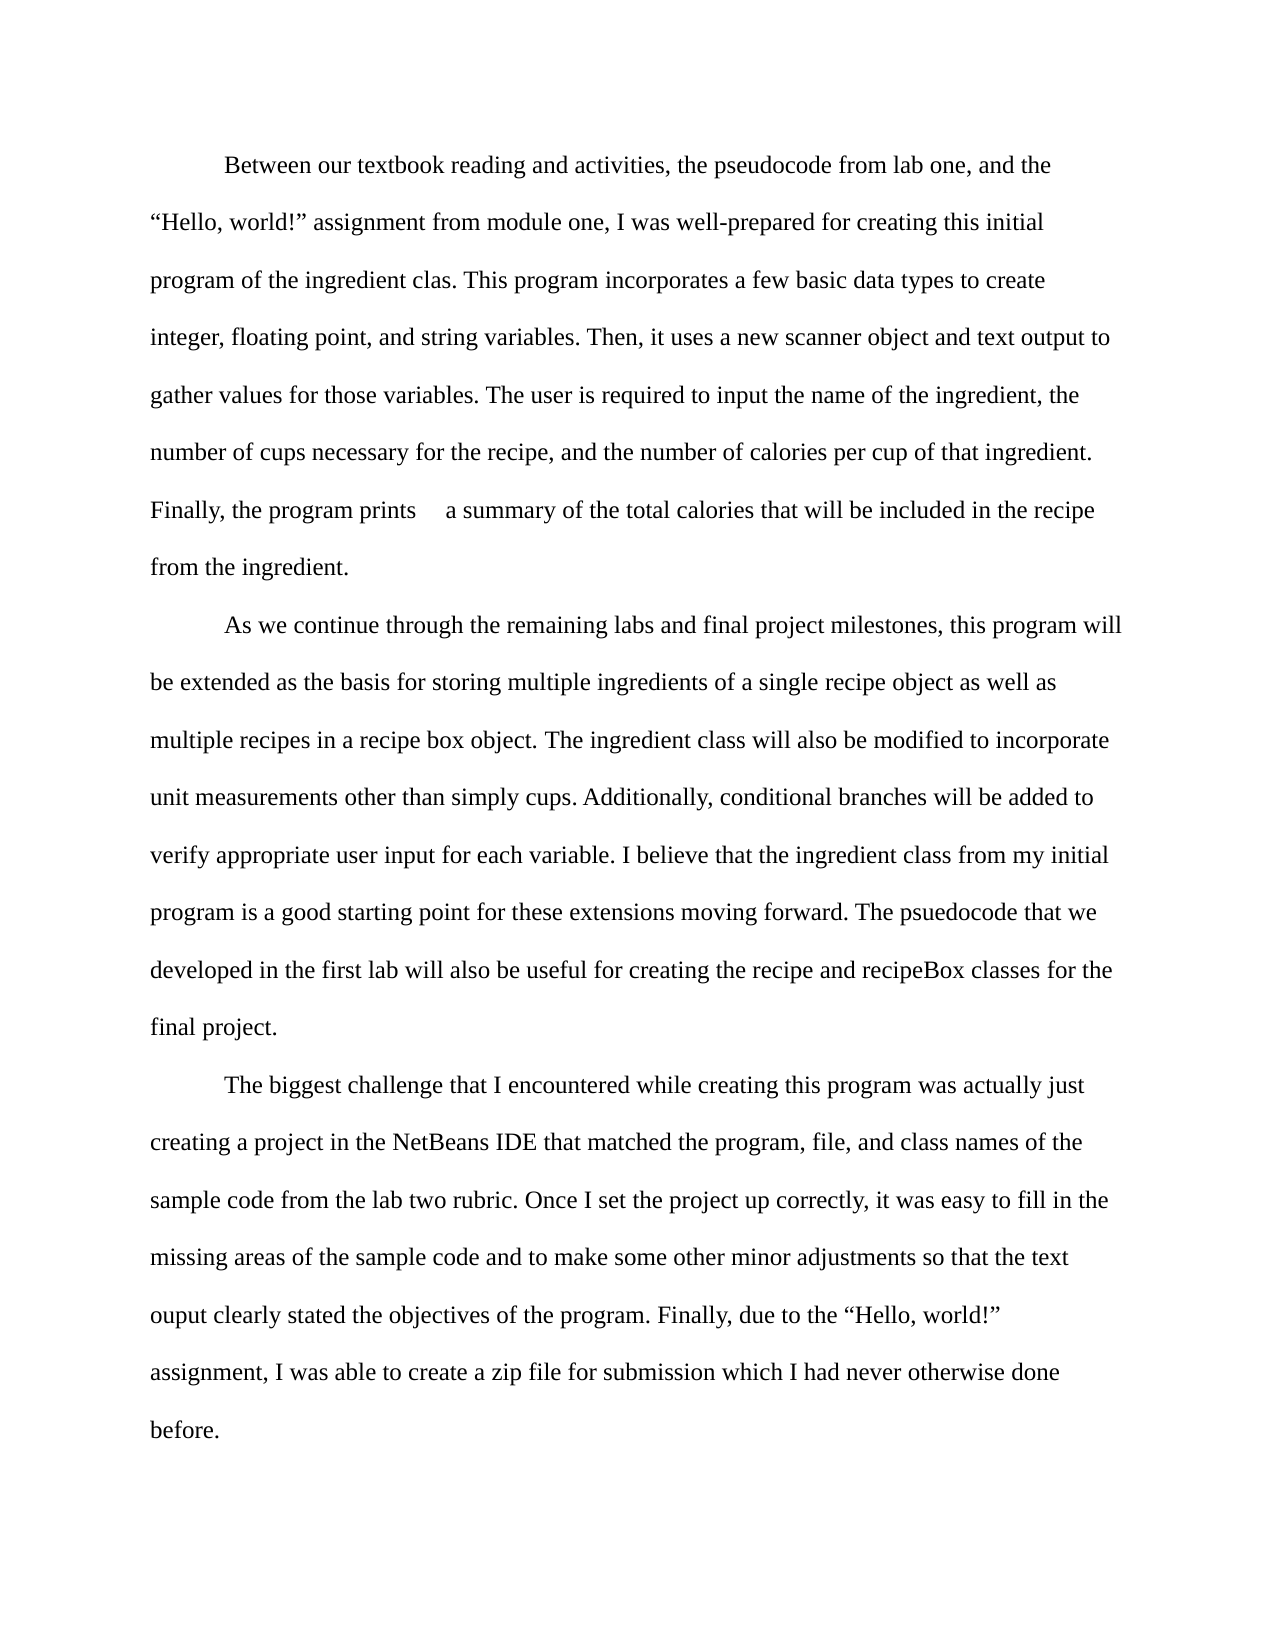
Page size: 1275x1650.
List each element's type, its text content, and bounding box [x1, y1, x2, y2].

text Between our textbook reading and activities, the pseudocode from lab one, and the “Hello, world!” assignment from module one, I was well-prepared for creating this initial program of the ingredient clas. This program incorporates a few basic data types to create integer, floating point, and string variables. Then, it uses a new scanner object and text output to gather values for those variables. The user is required to input the name of the ingredient, the number of cups necessary for the recipe, and the number of calories per cup of that ingredient. Finally, the program prints a summary of the total calories that will be included in the recipe from the ingredient. [150, 150, 1125, 581]
text The biggest challenge that I encountered while creating this program was actually just creating a project in the NetBeans IDE that matched the program, file, and class names of the sample code from the lab two rubric. Once I set the project up correctly, it was easy to fill in the missing areas of the sample code and to make some other minor adjustments so that the text ouput clearly stated the objectives of the program. Finally, due to the “Hello, world!” assignment, I was able to create a zip file for submission which I had never otherwise done before. [150, 1070, 1125, 1444]
text As we continue through the remaining labs and final project milestones, this program will be extended as the basis for storing multiple ingredients of a single recipe object as well as multiple recipes in a recipe box object. The ingredient class will also be modified to incorporate unit measurements other than simply cups. Additionally, conditional branches will be added to verify appropriate user input for each variable. I believe that the ingredient class from my initial program is a good starting point for these extensions moving forward. The psuedocode that we developed in the first lab will also be useful for creating the recipe and recipeBox classes for the final project. [150, 610, 1125, 1041]
